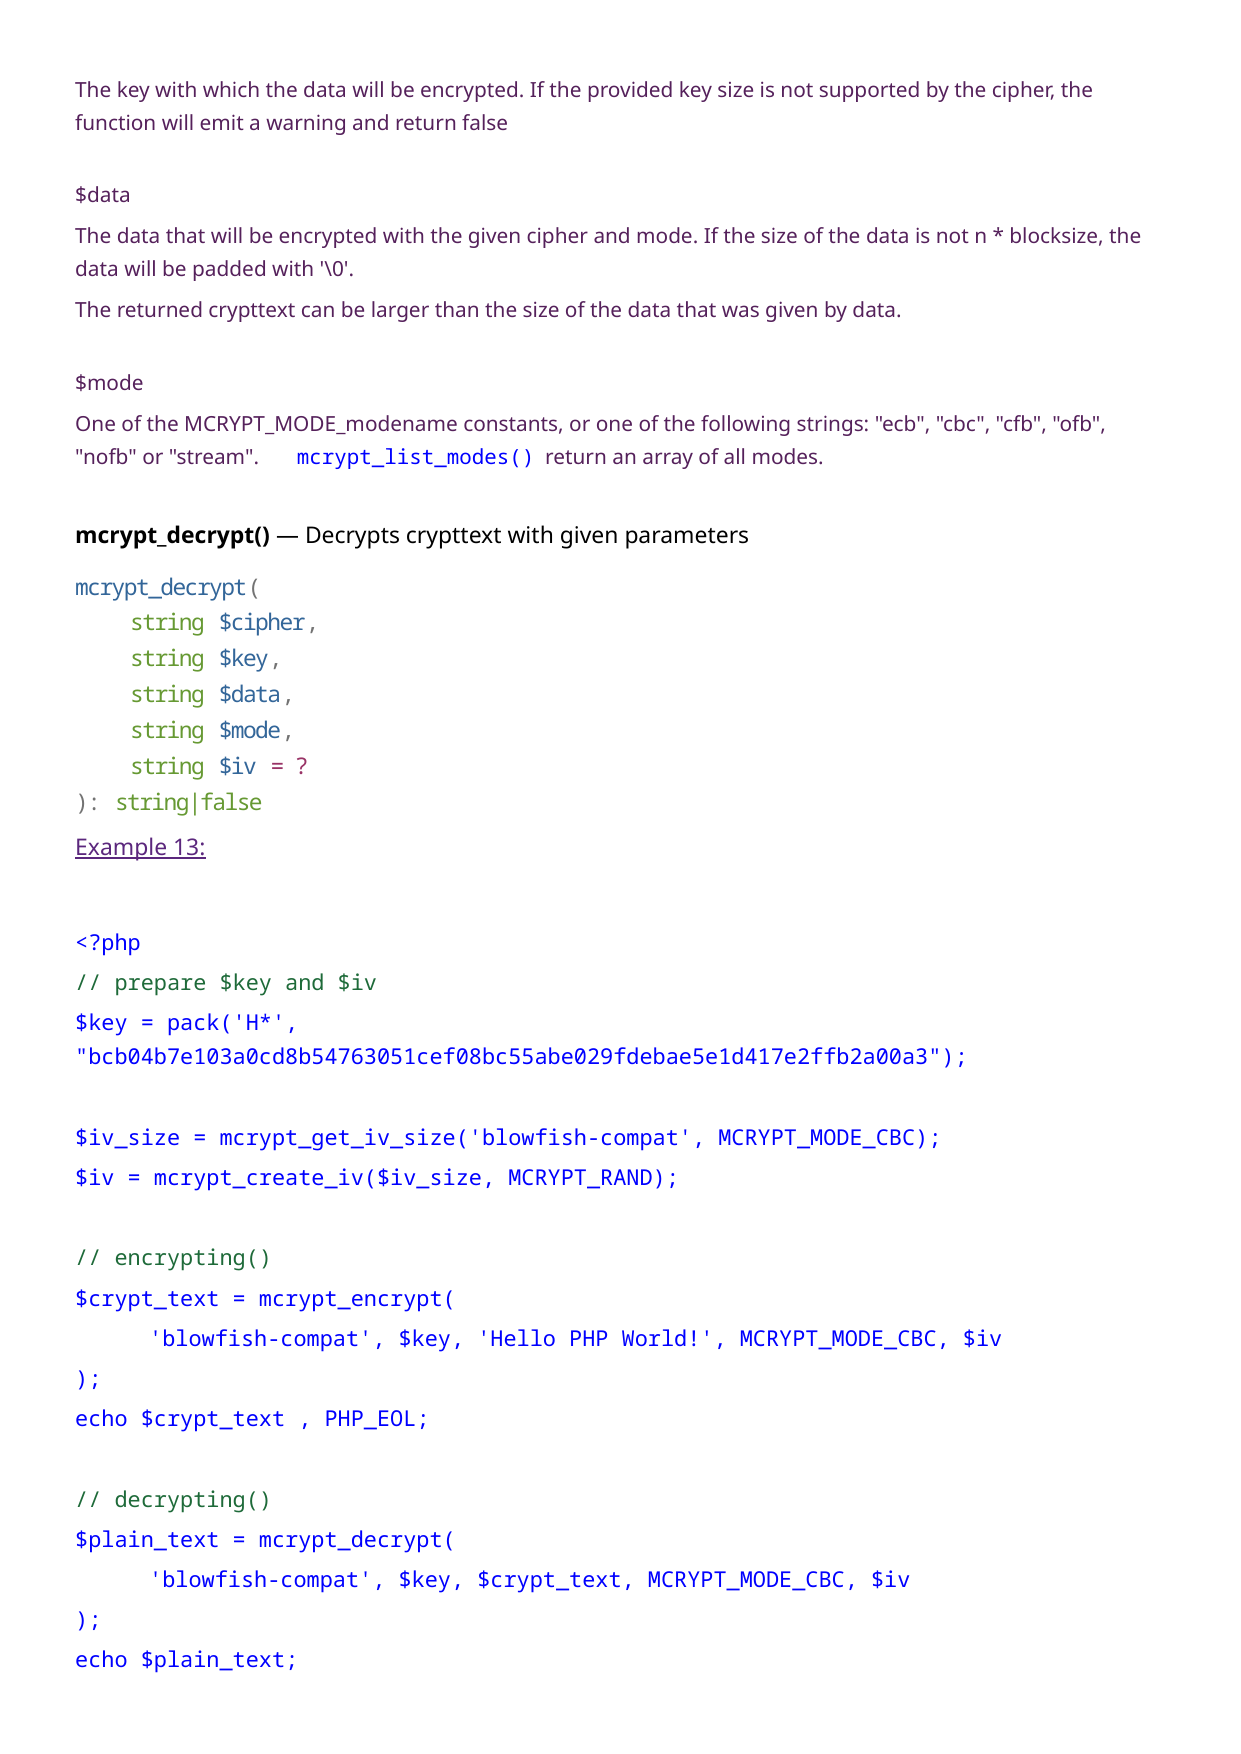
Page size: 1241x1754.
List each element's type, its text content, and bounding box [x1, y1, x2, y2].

text $data [75, 180, 1166, 208]
text echo $crypt_text , PHP_EOL; [75, 1403, 1166, 1433]
text <?php [75, 927, 1166, 957]
text $key = pack('H*', "bcb04b7e103a0cd8b54763051cef08bc55abe029fdebae5e1d417e2ffb2a00a3"); [75, 1007, 1166, 1071]
text $iv = mcrypt_create_iv($iv_size, MCRYPT_RAND); [75, 1162, 1166, 1192]
text mcrypt_decrypt() — Decrypts crypttext with given parameters [75, 519, 1166, 551]
text $iv_size = mcrypt_get_iv_size('blowfish-compat', MCRYPT_MODE_CBC); [75, 1122, 1166, 1152]
text Example 13: [75, 831, 1166, 862]
text The returned crypttext can be larger than the size of the data that was given by data. [75, 296, 1166, 324]
text // decrypting() [75, 1484, 1166, 1513]
text The data that will be encrypted with the given cipher and mode. If the size of the data is not n * blocksize, the data will be padded with '\0'. [75, 221, 1166, 282]
text One of the MCRYPT_MODE_modename constants, or one of the following strings: "ecb", "cbc", "cfb", "ofb", "nofb" or "stream". mcrypt_list_modes() return an array of all modes. [75, 409, 1166, 470]
text $plain_text = mcrypt_decrypt( [75, 1524, 1166, 1554]
text // encrypting() [75, 1242, 1166, 1272]
text $mode [75, 368, 1166, 396]
text mcrypt_decrypt( string $cipher, string $key, string $data, string $mode, string $iv = ? ): string|false [75, 570, 1166, 817]
text The key with which the data will be encrypted. If the provided key size is not supported by the cipher, the function will emit a warning and return false [75, 75, 1166, 136]
text 'blowfish-compat', $key, $crypt_text, MCRYPT_MODE_CBC, $iv [75, 1564, 1166, 1594]
text $crypt_text = mcrypt_encrypt( [75, 1283, 1166, 1312]
text echo $plain_text; [75, 1644, 1166, 1674]
text // prepare $key and $iv [75, 967, 1166, 997]
text ); [75, 1363, 1166, 1393]
text ); [75, 1604, 1166, 1634]
text 'blowfish-compat', $key, 'Hello PHP World!', MCRYPT_MODE_CBC, $iv [75, 1323, 1166, 1353]
